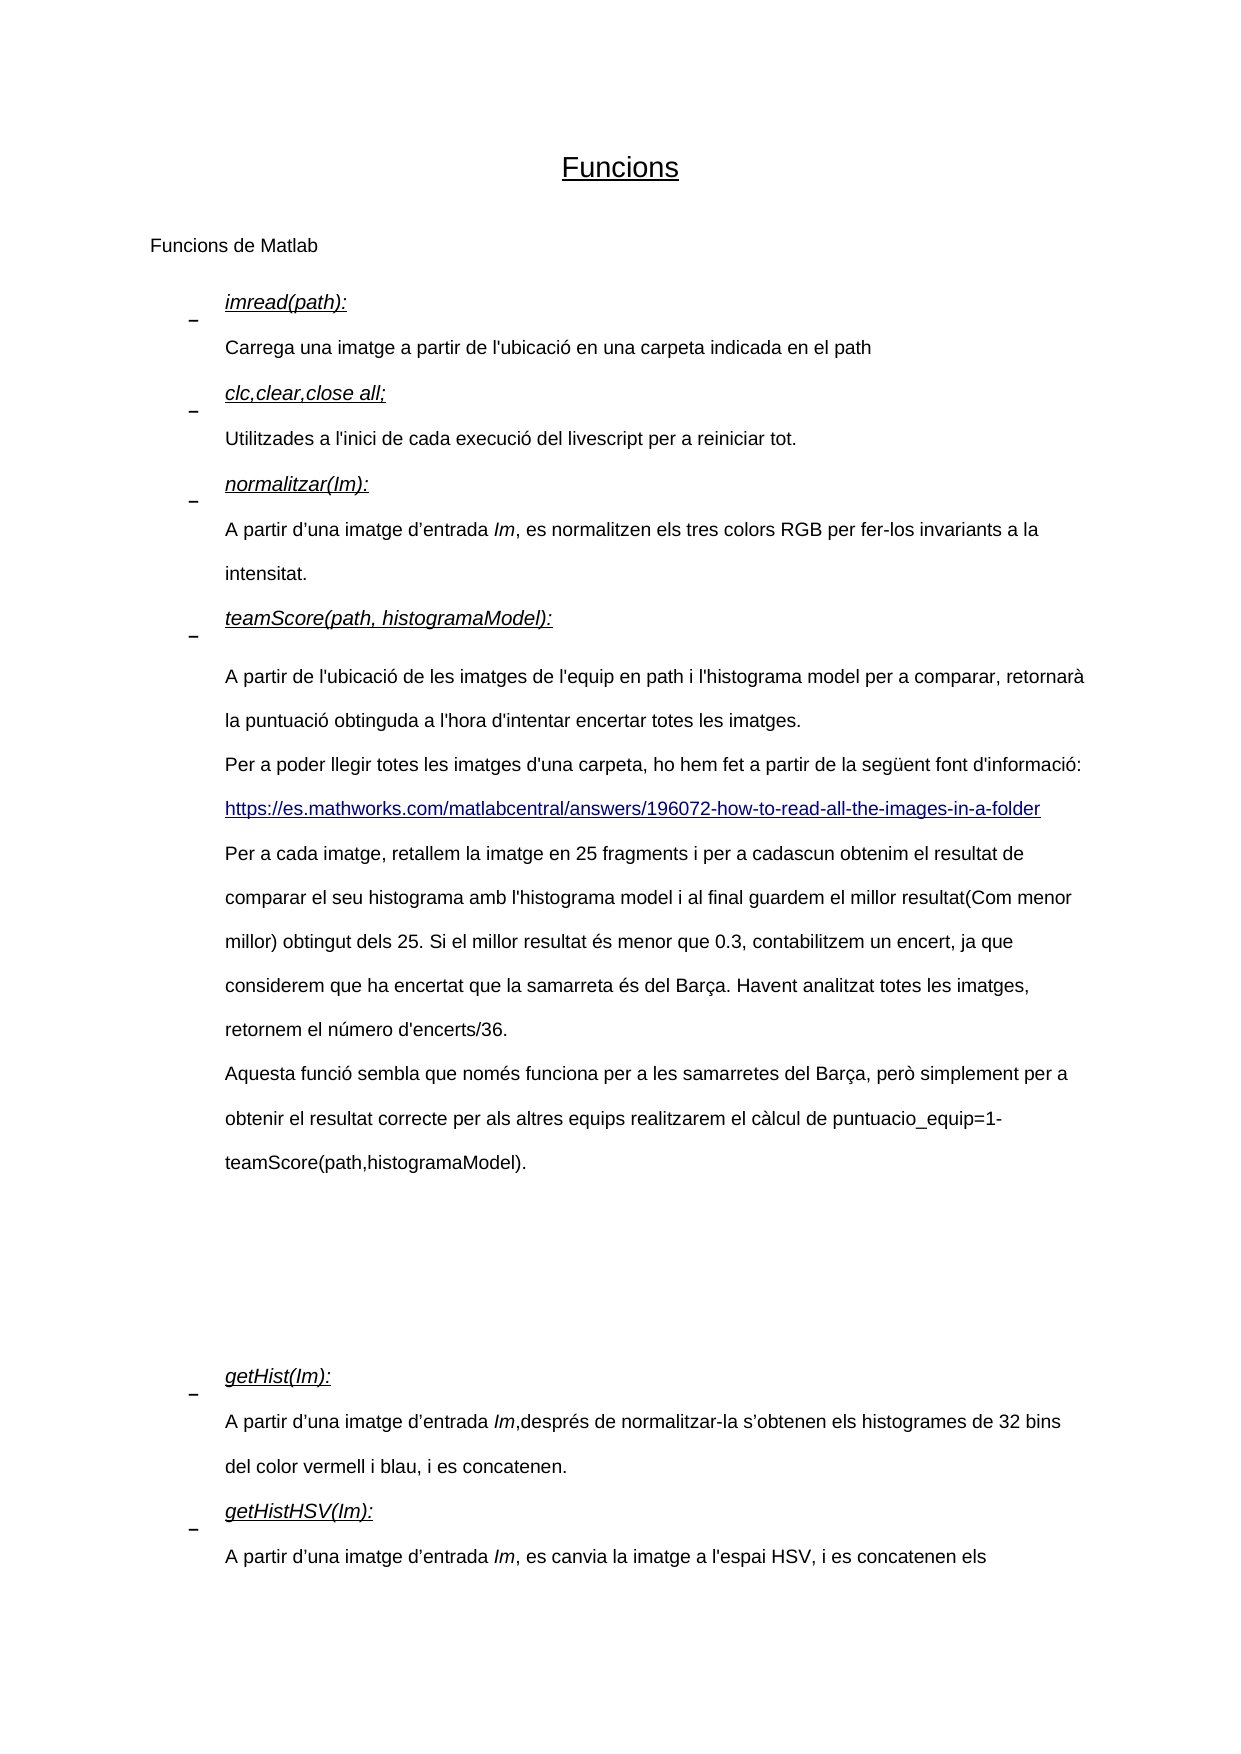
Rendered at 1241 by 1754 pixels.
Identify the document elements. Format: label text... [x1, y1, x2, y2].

list clc,clear,close all; Utilitzades a l'inici de cada execució del livescript per a reiniciar tot. [187, 381, 1090, 466]
text Per a poder llegir totes les imatges d'una carpeta, ho hem fet a partir de la següent font d'informació: [187, 753, 1090, 792]
text Funcions de Matlab [150, 234, 1090, 279]
text A partir de l'ubicació de les imatges de l'equip en path i l'histograma model per a comparar, retornarà la puntuació obtinguda a l'hora d'intentar encertar totes les imatges. [187, 665, 1090, 748]
text Aquesta funció sembla que només funciona per a les samarretes del Barça, però simplement per a obtenir el resultat correcte per als altres equips realitzarem el càlcul de puntuacio_equip=1-teamScore(path,histogramaModel). [187, 1063, 1090, 1189]
list getHist(Im): A partir d’una imatge d’entrada Im,després de normalitzar-la s’obtenen els histogrames de 32 bins del color vermell i blau, i es concatenen. [187, 1364, 1090, 1493]
list teamScore(path, histogramaModel): [187, 606, 1090, 647]
list imread(path): Carrega una imatge a partir de l'ubicació en una carpeta indicada en el path [187, 290, 1090, 375]
text Per a cada imatge, retallem la imatge en 25 fragments i per a cadascun obtenim el resultat de comparar el seu histograma amb l'histograma model i al final guardem el millor resultat(Com menor millor) obtingut dels 25. Si el millor resultat és menor que 0.3, contabilitzem un encert, ja que considerem que ha encertat que la samarreta és del Barça. Havent analitzat totes les imatges, retornem el número d'encerts/36. [187, 842, 1090, 1057]
text https://es.mathworks.com/matlabcentral/answers/196072-how-to-read-all-the-images-in-a-folder [187, 798, 1090, 836]
list getHistHSV(Im): A partir d’una imatge d’entrada Im, es canvia la imatge a l'espai HSV, i es concatenen els [187, 1499, 1090, 1584]
list normalitzar(Im): A partir d’una imatge d’entrada Im, es normalitzen els tres colors RGB per fer-los invariants a la intensitat. [187, 471, 1090, 601]
title Funcions [150, 150, 1090, 207]
